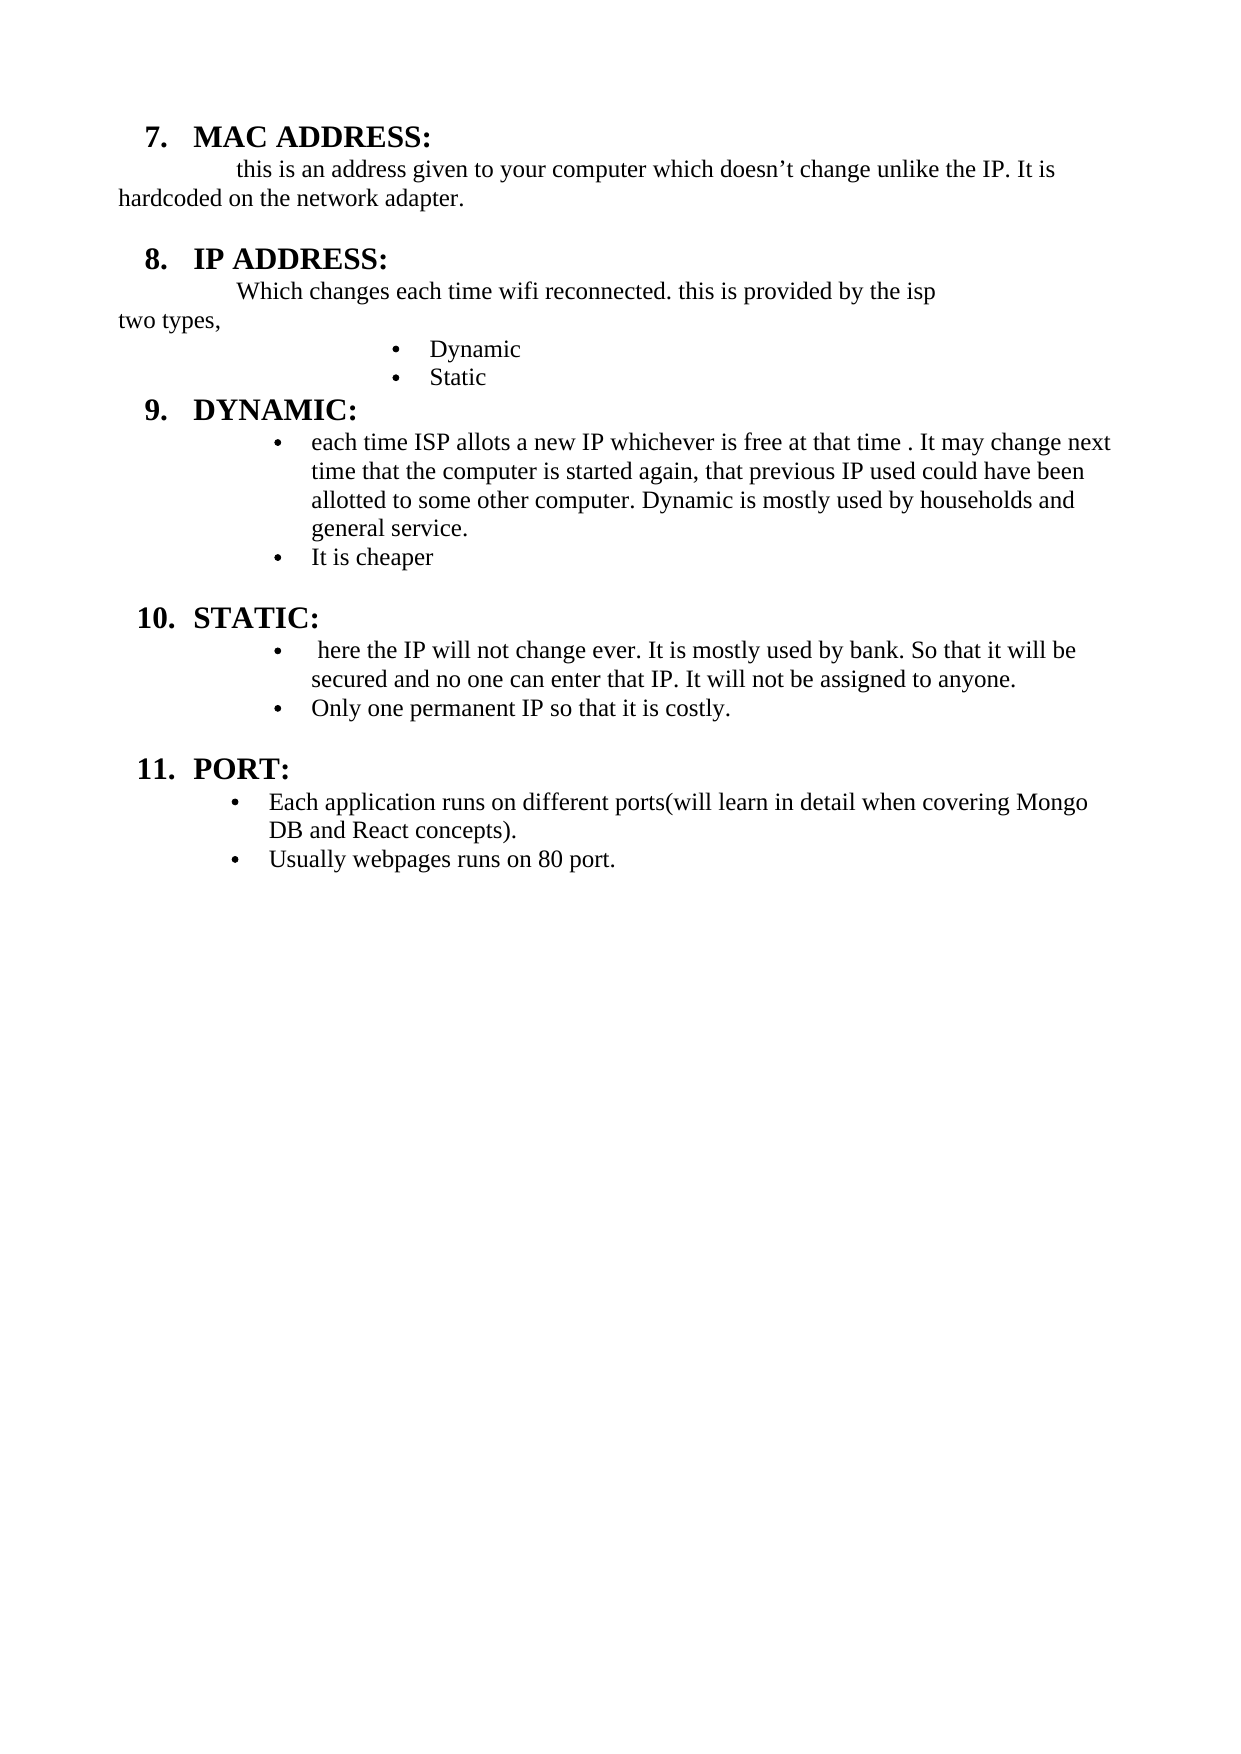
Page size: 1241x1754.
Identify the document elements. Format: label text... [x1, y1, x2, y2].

list DYNAMIC: [156, 391, 1122, 427]
list It is cheaper [274, 542, 1122, 571]
text two types, [118, 305, 1122, 334]
list MAC ADDRESS: [156, 118, 1122, 154]
list IP ADDRESS: [156, 240, 1122, 276]
text Which changes each time wifi reconnected. this is provided by the isp [118, 276, 1122, 305]
list Only one permanent IP so that it is costly. [274, 693, 1122, 722]
list Static [392, 362, 1122, 391]
list PORT: [156, 751, 1122, 787]
text this is an address given to your computer which doesn’t change unlike the IP. It is hardcoded on the network adapter. [118, 154, 1122, 212]
list here the IP will not change ever. It is mostly used by bank. So that it will be secured and no one can enter that IP. It will not be assigned to anyone. [274, 636, 1122, 693]
list each time ISP allots a new IP whichever is free at that time . It may change next time that the computer is started again, that previous IP used could have been allotted to some other computer. Dynamic is mostly used by households and general service. [274, 427, 1122, 542]
list Usually webpages runs on 80 port. [231, 844, 1122, 873]
list STATIC: [156, 600, 1122, 636]
list Dynamic [392, 334, 1122, 362]
list Each application runs on different ports(will learn in detail when covering Mongo DB and React concepts). [231, 787, 1122, 844]
